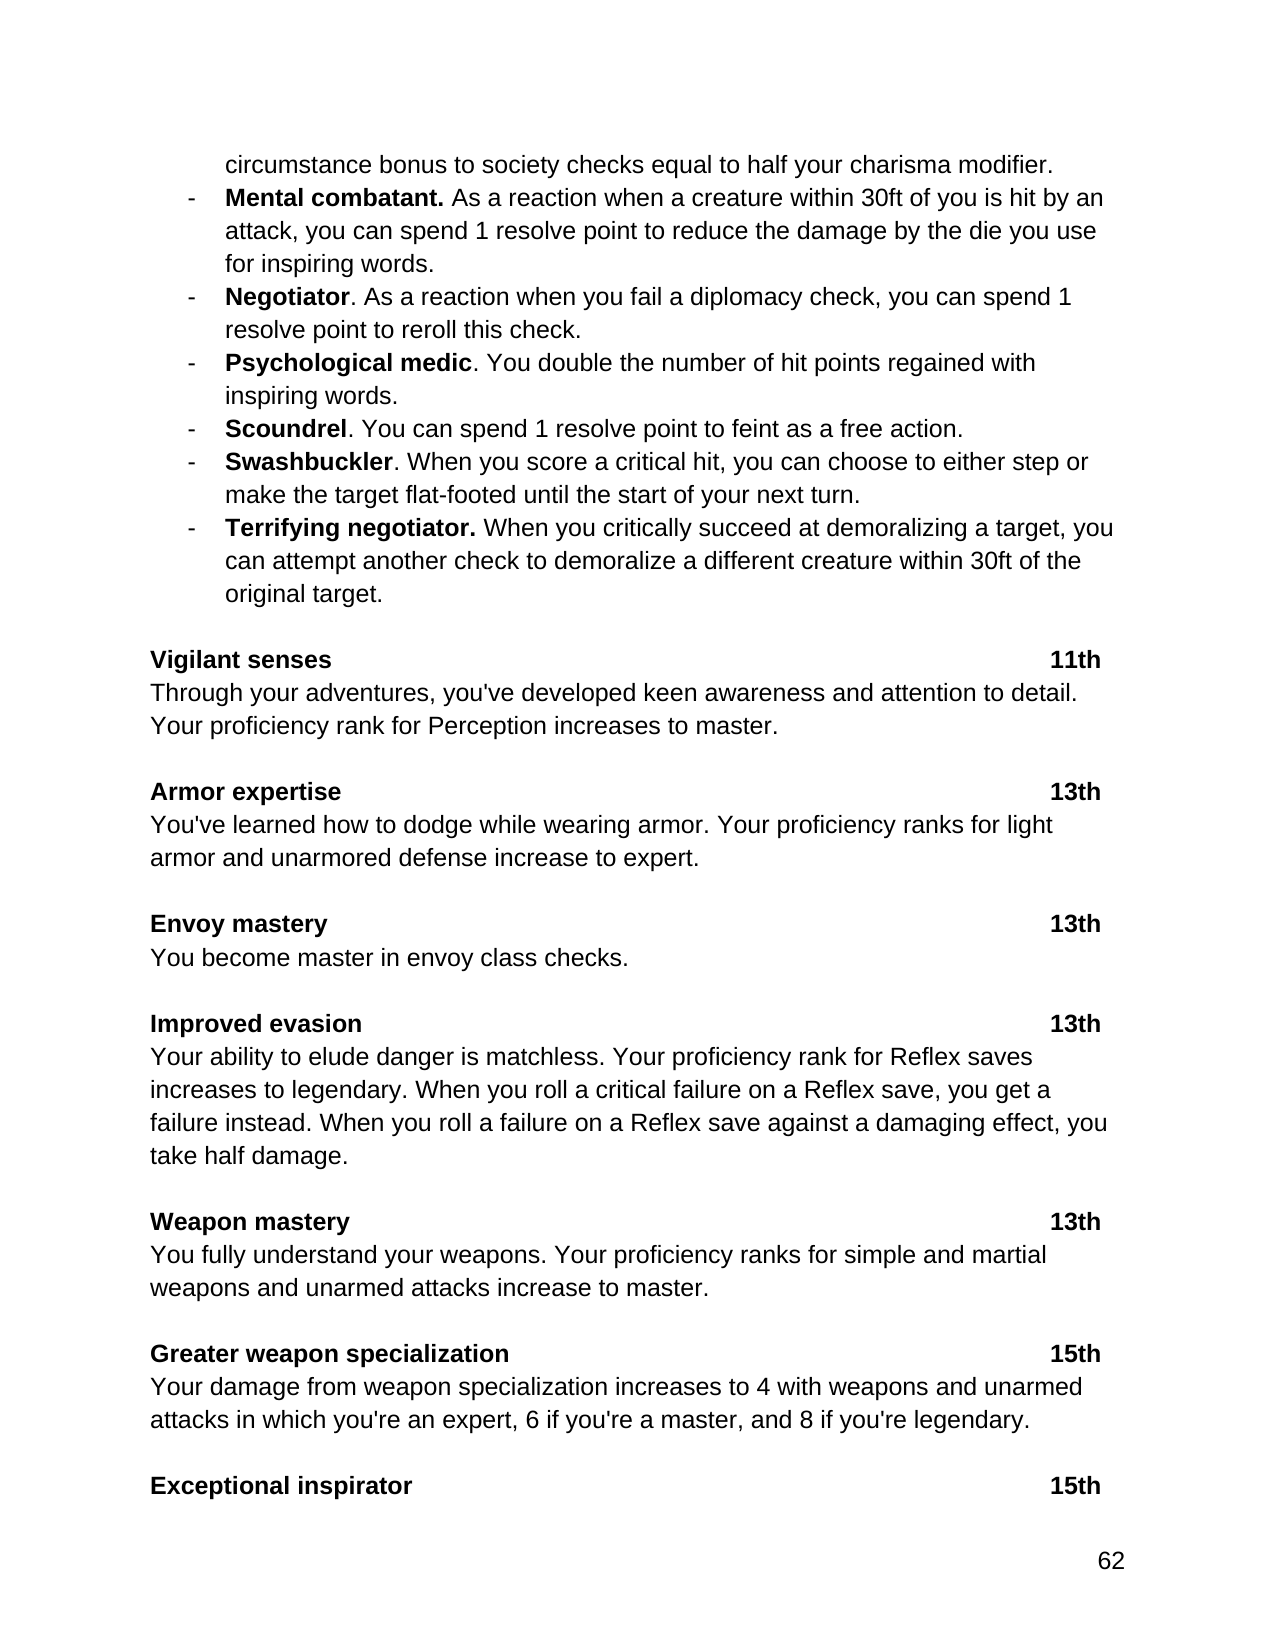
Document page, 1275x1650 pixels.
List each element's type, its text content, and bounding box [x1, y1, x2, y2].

text Exceptional inspirator 15th [150, 1471, 1125, 1499]
text Weapon mastery 13th [150, 1207, 1125, 1235]
list Terrifying negotiator. When you critically succeed at demoralizing a target, you can attempt another check to demoralize a different creature within 30ft of the original target. [187, 513, 1125, 608]
list Swashbuckler. When you score a critical hit, you can choose to either step or make the target flat-footed until the start of your next turn. [187, 447, 1125, 509]
text Your ability to elude danger is matchless. Your proficiency rank for Reflex saves increases to legendary. When you roll a critical failure on a Reflex save, you get a failure instead. When you roll a failure on a Reflex save against a damaging effect, you take half damage. [150, 1042, 1125, 1169]
list Psychological medic. You double the number of hit points regained with inspiring words. [187, 348, 1125, 410]
text Through your adventures, you've developed keen awareness and attention to detail. Your proficiency rank for Perception increases to master. [150, 678, 1125, 740]
text Improved evasion 13th [150, 1008, 1125, 1037]
text Envoy mastery 13th [150, 909, 1125, 938]
text You become master in envoy class checks. [150, 942, 1125, 971]
text Vigilant senses 11th [150, 645, 1125, 674]
list Scoundrel. You can spend 1 resolve point to feint as a free action. [187, 414, 1125, 443]
list Negotiator. As a reaction when you fail a diplomacy check, you can spend 1 resolve point to reroll this check. [187, 282, 1125, 344]
list Mental combatant. As a reaction when a creature within 30ft of you is hit by an attack, you can spend 1 resolve point to reduce the damage by the die you use for inspiring words. [187, 183, 1125, 278]
text You fully understand your weapons. Your proficiency ranks for simple and martial weapons and unarmed attacks increase to master. [150, 1240, 1125, 1301]
text You've learned how to dodge while wearing armor. Your proficiency ranks for light armor and unarmored defense increase to expert. [150, 810, 1125, 872]
text Armor expertise 13th [150, 777, 1125, 806]
list circumstance bonus to society checks equal to half your charisma modifier. [187, 150, 1125, 179]
text Your damage from weapon specialization increases to 4 with weapons and unarmed attacks in which you're an expert, 6 if you're a master, and 8 if you're legendary. [150, 1372, 1125, 1433]
text Greater weapon specialization 15th [150, 1339, 1125, 1367]
